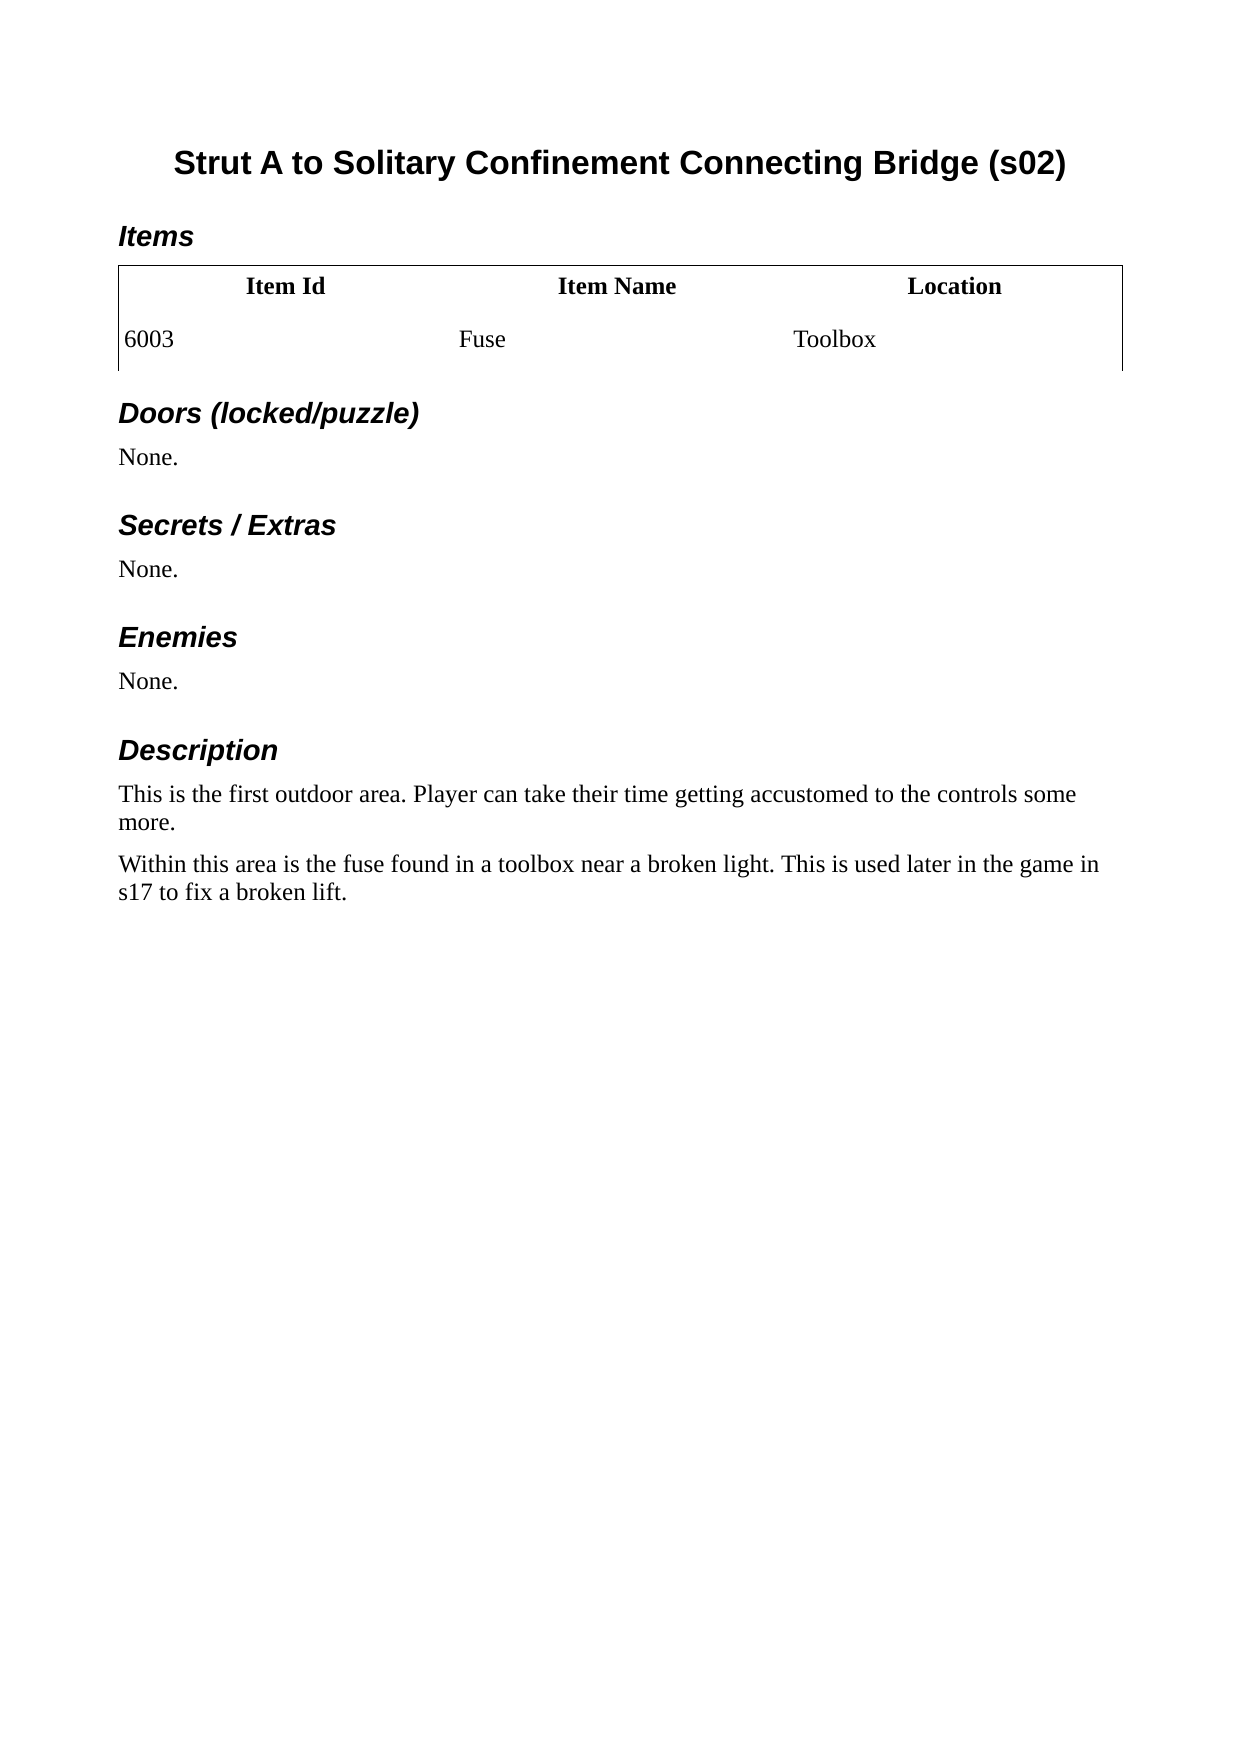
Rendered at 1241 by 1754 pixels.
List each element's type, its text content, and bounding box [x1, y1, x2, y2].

table_header Location [788, 266, 1122, 318]
subtitle Enemies [118, 620, 1122, 654]
text None. [118, 442, 1122, 471]
subtitle Doors (locked/puzzle) [118, 396, 1122, 429]
table_header Item Id [119, 266, 453, 318]
table_header Item Name [453, 266, 787, 318]
text None. [118, 666, 1122, 695]
table_cell 6003 [119, 318, 453, 371]
text Within this area is the fuse found in a toolbox near a broken light. This is used later in the game in s17 to fix a broken lift. [118, 849, 1122, 906]
subtitle Items [118, 219, 1122, 253]
text This is the first outdoor area. Player can take their time getting accustomed to the controls some more. [118, 779, 1122, 836]
subtitle Strut A to Solitary Confinement Connecting Bridge (s02) [118, 143, 1122, 182]
text None. [118, 554, 1122, 583]
subtitle Description [118, 733, 1122, 766]
table_cell Fuse [453, 318, 787, 371]
table_cell Toolbox [788, 318, 1122, 371]
subtitle Secrets / Extras [118, 508, 1122, 542]
